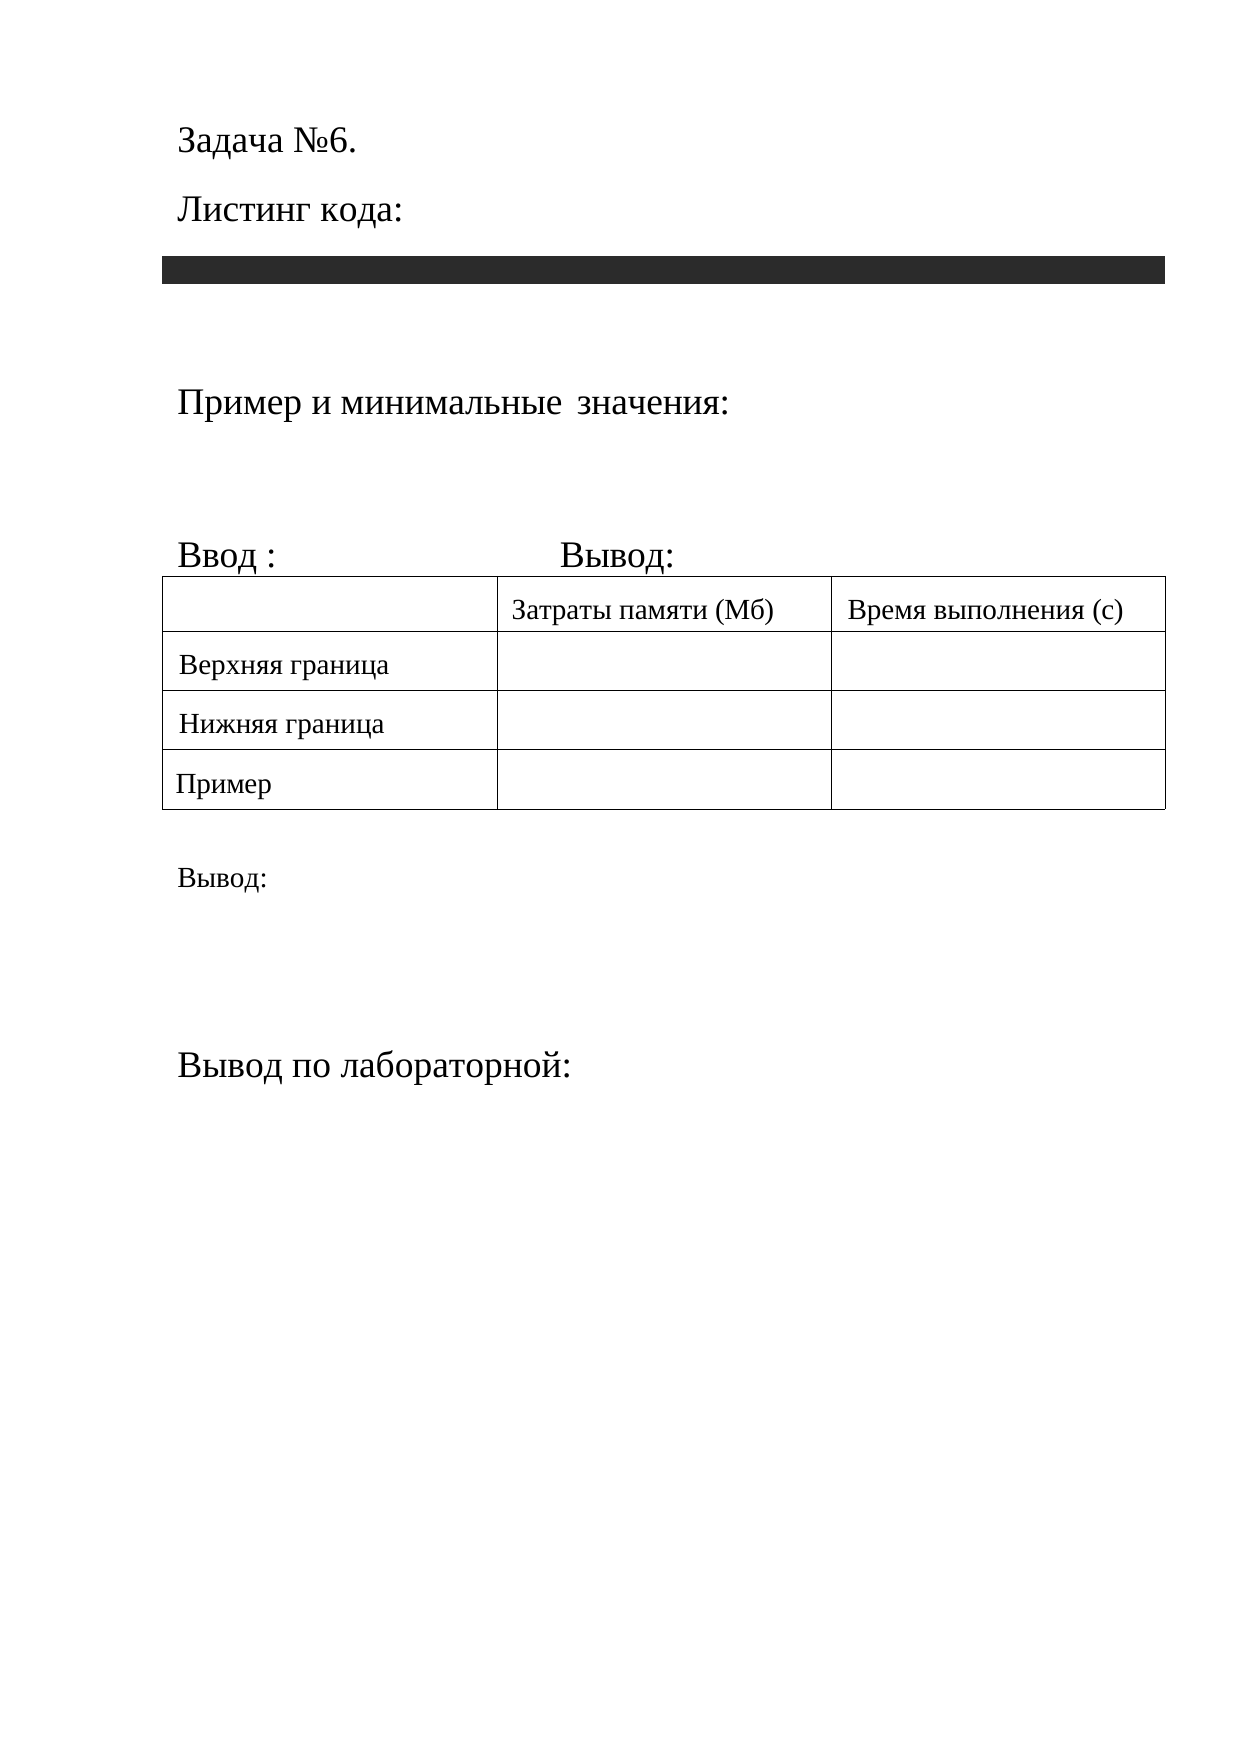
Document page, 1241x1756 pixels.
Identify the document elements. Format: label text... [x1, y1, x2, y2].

text Вывод: [177, 860, 1165, 893]
table_cell [498, 750, 831, 809]
table_cell [498, 691, 831, 749]
table_cell [832, 691, 1165, 749]
table_cell Верхняя граница [163, 632, 497, 690]
table_cell [832, 632, 1165, 690]
text Задача №6. Листинг кода: [177, 118, 841, 230]
table_header Время выполнения (с) [832, 577, 1165, 631]
table_cell [832, 750, 1165, 809]
table_cell Нижняя граница [163, 691, 497, 749]
subtitle Ввод : Вывод: [177, 533, 1165, 576]
text Вывод по лабораторной: [177, 1043, 1165, 1086]
table_cell Пример [163, 750, 497, 809]
subtitle Пример и минимальные значения: [177, 379, 1165, 422]
table_header [163, 577, 497, 631]
table_cell [498, 632, 831, 690]
table_header Затраты памяти (Мб) [498, 577, 831, 631]
